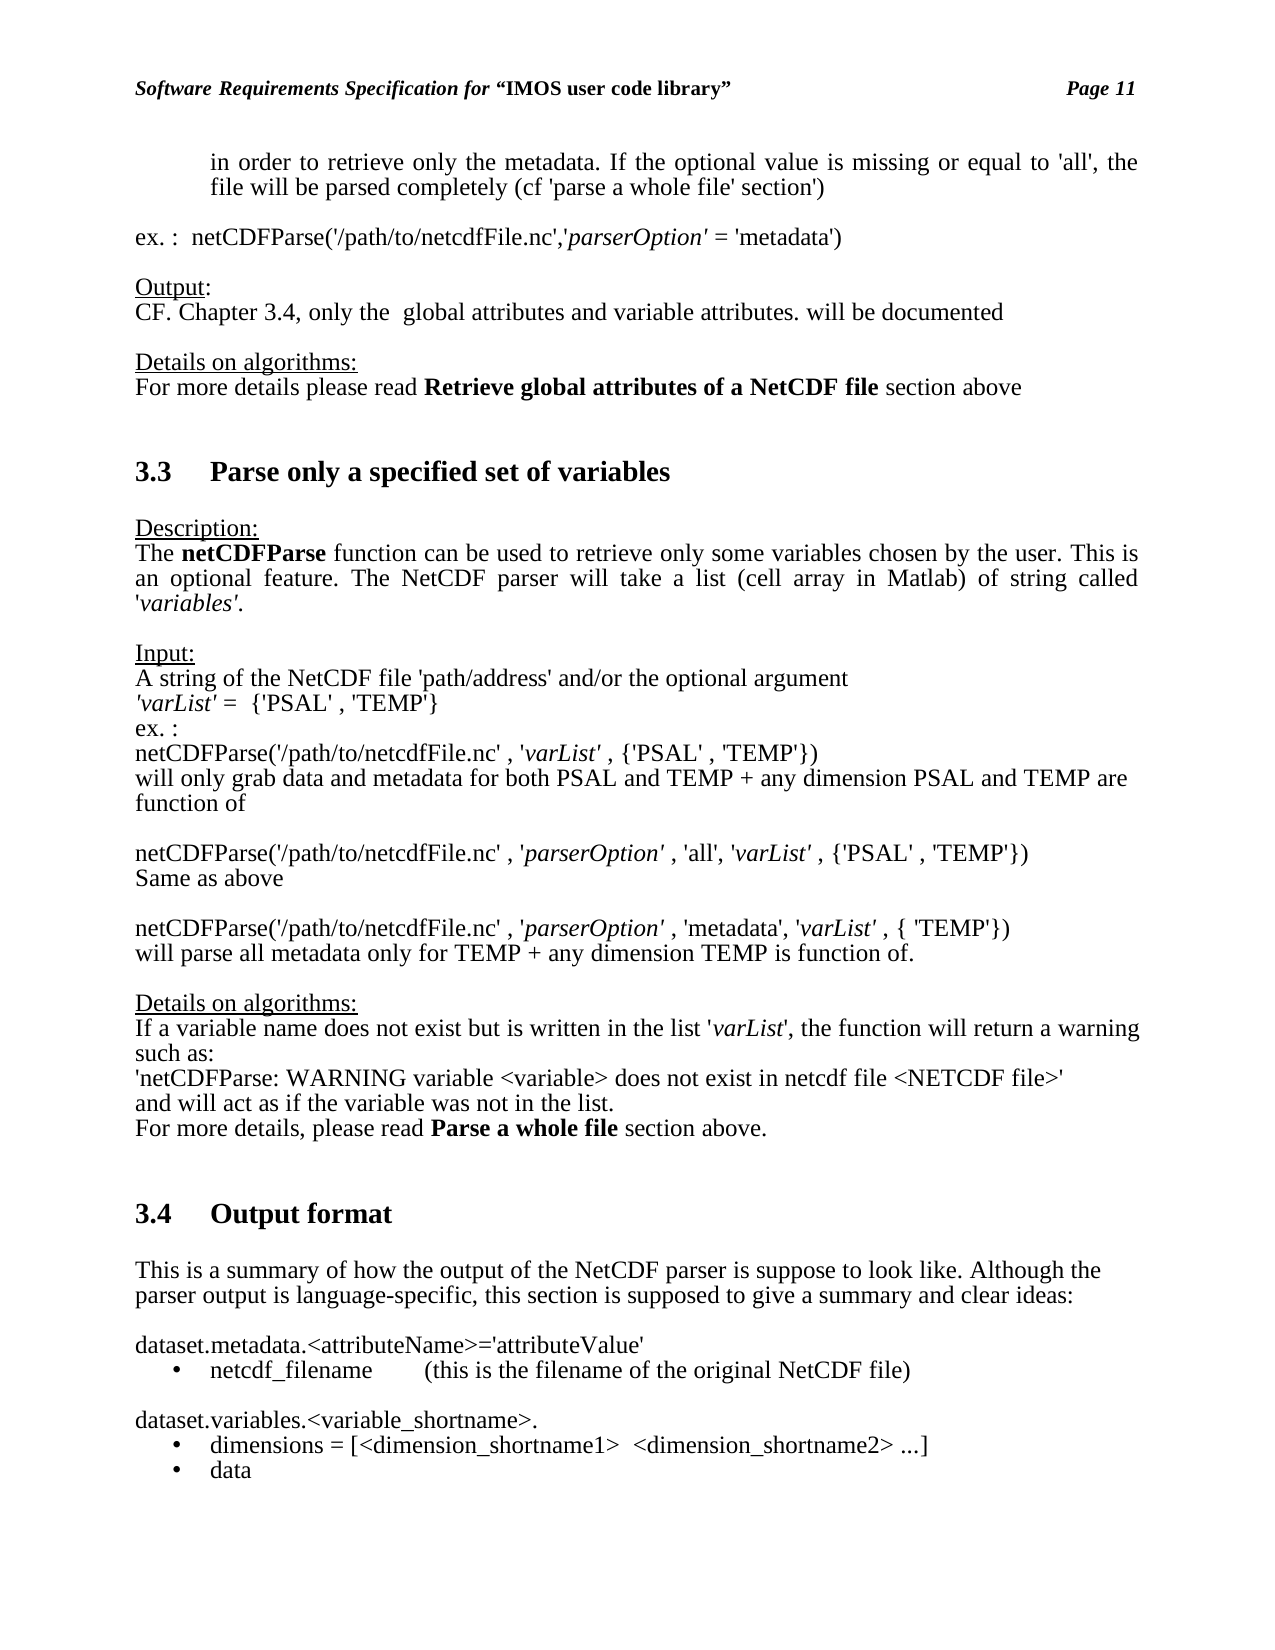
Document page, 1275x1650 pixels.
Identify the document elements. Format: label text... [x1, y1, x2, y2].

list 'varList' = {'PSAL' , 'TEMP'} [135, 692, 1140, 717]
text Description: [135, 517, 1140, 542]
text CF. Chapter 3.4, only the global attributes and variable attributes. will be documented [135, 300, 1140, 325]
list in order to retrieve only the metadata. If the optional value is missing or equal to 'all', the file will be parsed completely (cf 'parse a whole file' section') [172, 150, 1140, 200]
text ex. : [135, 717, 1140, 742]
text Output: [135, 275, 1140, 300]
list data [172, 1459, 1140, 1484]
text If a variable name does not exist but is written in the list 'varList', the function will return a warning such as: [135, 1017, 1140, 1067]
text This is a summary of how the output of the NetCDF parser is suppose to look like. Although the parser output is language-specific, this section is supposed to give a summary and clear ideas: [135, 1259, 1140, 1309]
text Input: [135, 642, 1140, 667]
text netCDFParse('/path/to/netcdfFile.nc' , 'parserOption' , 'metadata', 'varList' , { 'TEMP'}) [135, 917, 1140, 942]
subtitle Output format [135, 1196, 1140, 1229]
text netCDFParse('/path/to/netcdfFile.nc' , 'parserOption' , 'all', 'varList' , {'PSAL' , 'TEMP'}) [135, 842, 1140, 867]
text 'netCDFParse: WARNING variable <variable> does not exist in netcdf file <NETCDF file>' [135, 1067, 1140, 1092]
text Details on algorithms: [135, 992, 1140, 1017]
text The netCDFParse function can be used to retrieve only some variables chosen by the user. This is an optional feature. The NetCDF parser will take a list (cell array in Matlab) of string called 'variables'. [135, 542, 1140, 617]
text will parse all metadata only for TEMP + any dimension TEMP is function of. [135, 942, 1140, 967]
text For more details, please read Parse a whole file section above. [135, 1117, 1140, 1142]
list netcdf_filename (this is the filename of the original NetCDF file) [172, 1359, 1140, 1384]
text dataset.variables.<variable_shortname>. [135, 1409, 1140, 1434]
text dataset.metadata.<attributeName>='attributeValue' [135, 1334, 1140, 1359]
text Same as above [135, 867, 1140, 892]
text Details on algorithms: [135, 350, 1140, 375]
text will only grab data and metadata for both PSAL and TEMP + any dimension PSAL and TEMP are function of [135, 767, 1140, 817]
text and will act as if the variable was not in the list. [135, 1092, 1140, 1117]
subtitle Parse only a specified set of variables [135, 454, 1140, 488]
text ex. : netCDFParse('/path/to/netcdfFile.nc','parserOption' = 'metadata') [135, 225, 1140, 250]
text For more details please read Retrieve global attributes of a NetCDF file section above [135, 375, 1140, 400]
list dimensions = [<dimension_shortname1> <dimension_shortname2> ...] [172, 1434, 1140, 1459]
text A string of the NetCDF file 'path/address' and/or the optional argument [135, 667, 1140, 692]
text netCDFParse('/path/to/netcdfFile.nc' , 'varList' , {'PSAL' , 'TEMP'}) [135, 742, 1140, 767]
